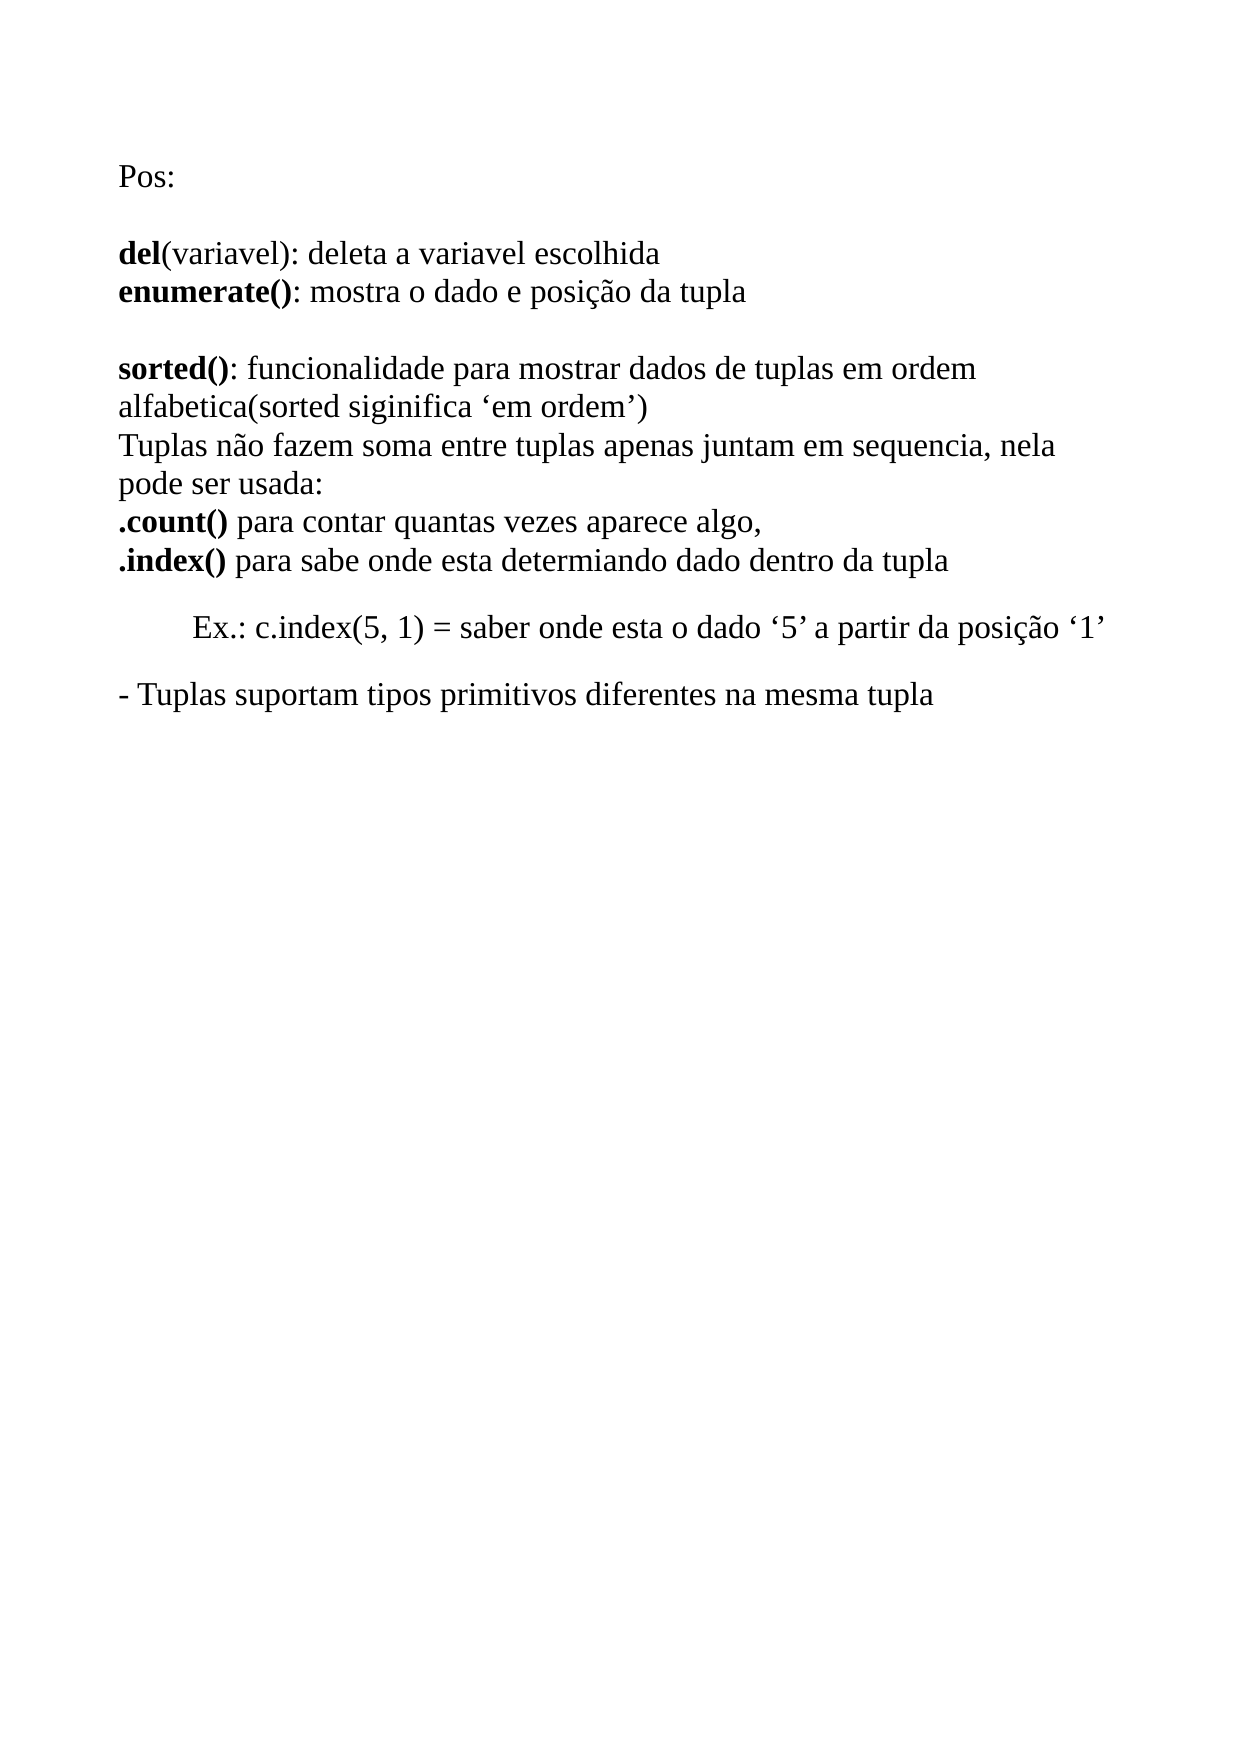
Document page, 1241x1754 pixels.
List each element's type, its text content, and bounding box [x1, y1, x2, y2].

text Tuplas não fazem soma entre tuplas apenas juntam em sequencia, nela pode ser usada: [118, 425, 1122, 501]
text Pos: [118, 156, 1122, 195]
text .index() para sabe onde esta determiando dado dentro da tupla [118, 540, 1122, 578]
text - Tuplas suportam tipos primitivos diferentes na mesma tupla [118, 674, 1122, 712]
text Ex.: c.index(5, 1) = saber onde esta o dado ‘5’ a partir da posição ‘1’ [118, 607, 1122, 645]
text enumerate(): mostra o dado e posição da tupla [118, 271, 1122, 310]
text .count() para contar quantas vezes aparece algo, [118, 501, 1122, 540]
text del(variavel): deleta a variavel escolhida [118, 233, 1122, 271]
text sorted(): funcionalidade para mostrar dados de tuplas em ordem alfabetica(sorted siginifica ‘em ordem’) [118, 348, 1122, 425]
